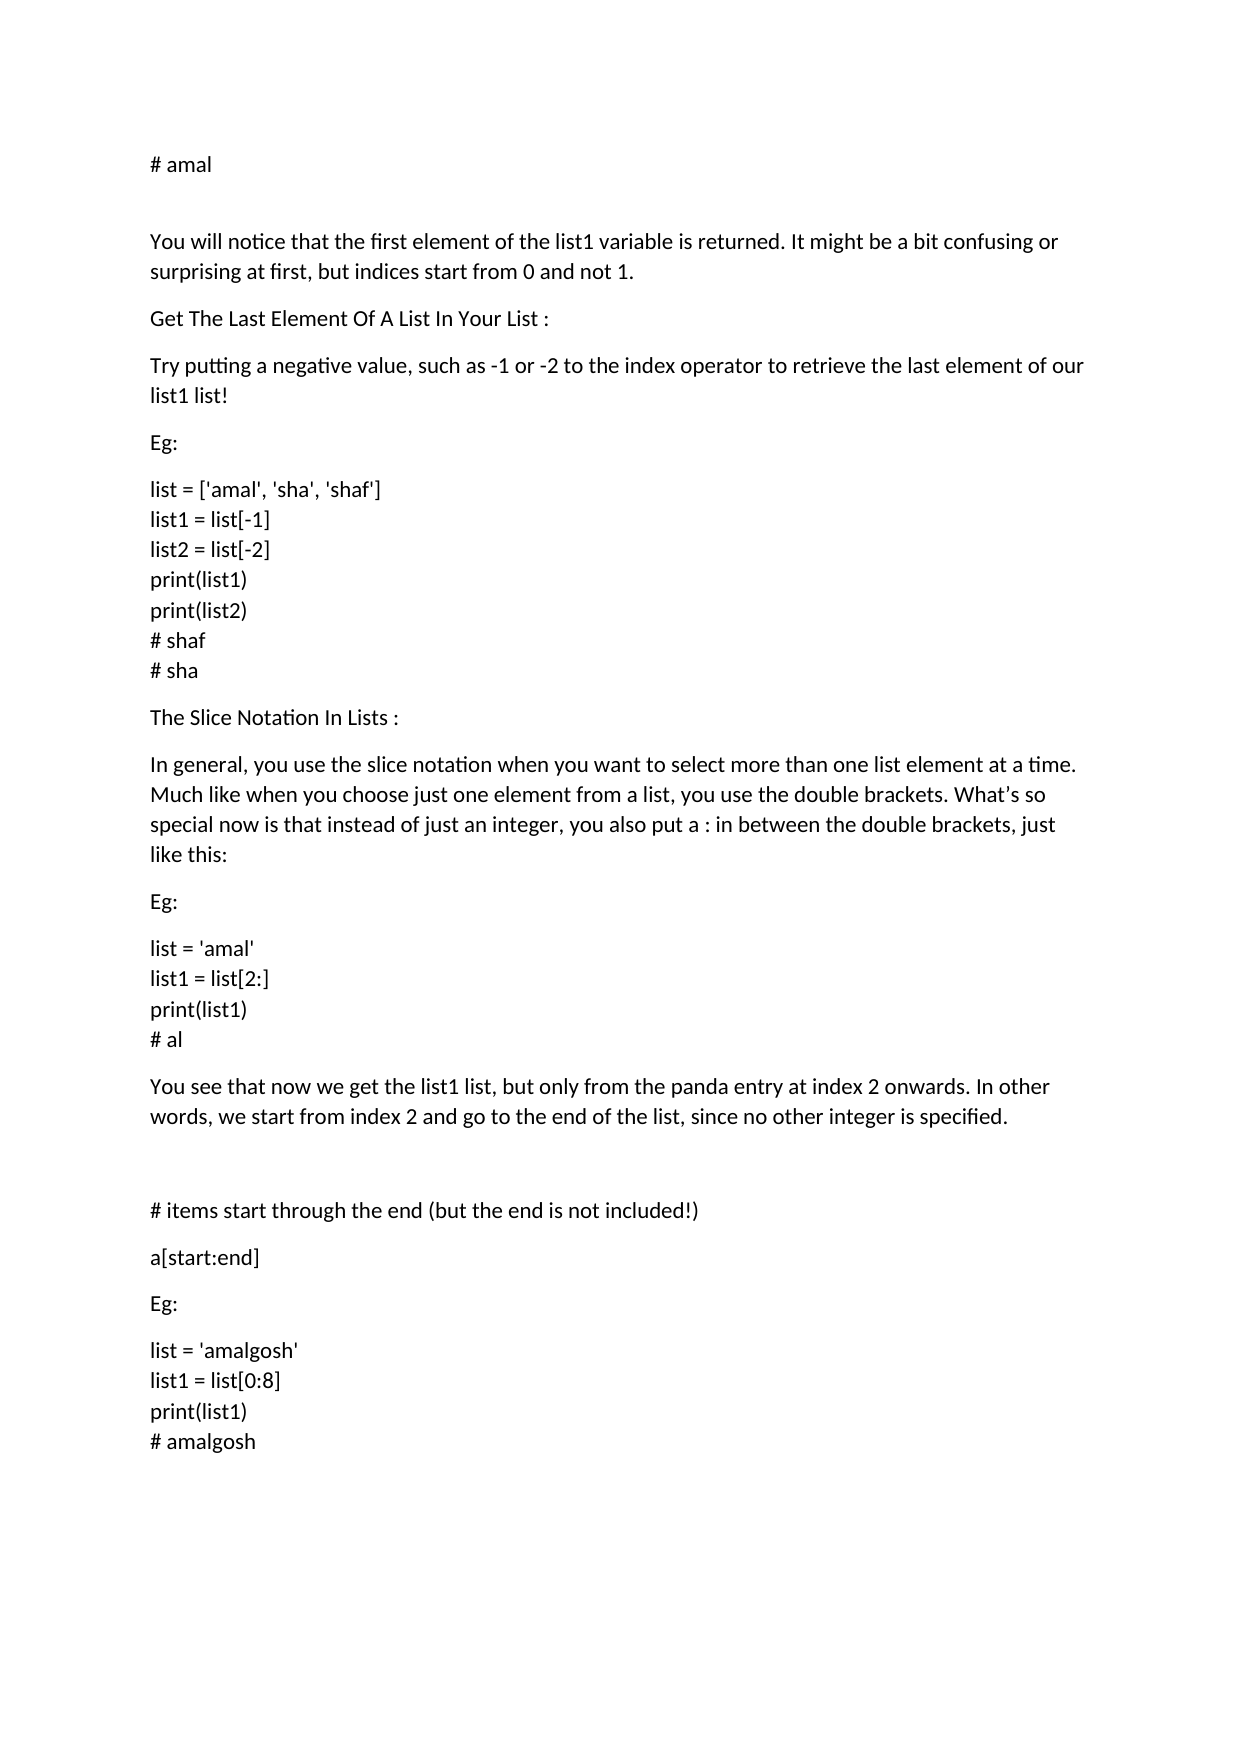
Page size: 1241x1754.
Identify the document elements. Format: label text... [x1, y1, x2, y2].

text Try putting a negative value, such as -1 or -2 to the index operator to retrieve the last element of our list1 list! [150, 351, 1090, 409]
text Eg: [150, 1289, 1090, 1318]
text Eg: [150, 887, 1090, 916]
text Get The Last Element Of A List In Your List : [150, 304, 1090, 332]
text list = ['amal', 'sha', 'shaf'] list1 = list[-1] list2 = list[-2] print(list1) print(list2) # shaf # sha [150, 475, 1090, 684]
text You will notice that the first element of the list1 variable is returned. It might be a bit confusing or surprising at first, but indices start from 0 and not 1. [150, 227, 1090, 285]
text In general, you use the slice notation when you want to select more than one list element at a time. Much like when you choose just one element from a list, you use the double brackets. What’s so special now is that instead of just an integer, you also put a : in between the double brackets, just like this: [150, 750, 1090, 869]
text You see that now we get the list1 list, but only from the panda entry at index 2 onwards. In other words, we start from index 2 and go to the end of the list, since no other integer is specified. [150, 1072, 1090, 1130]
text Eg: [150, 428, 1090, 456]
text # amal [150, 150, 1090, 208]
text list = 'amalgosh' list1 = list[0:8] print(list1) # amalgosh [150, 1336, 1090, 1455]
text # items start through the end (but the end is not included!) [150, 1196, 1090, 1224]
text a[start:end] [150, 1243, 1090, 1271]
text The Slice Notation In Lists : [150, 703, 1090, 731]
text list = 'amal' list1 = list[2:] print(list1) # al [150, 934, 1090, 1053]
